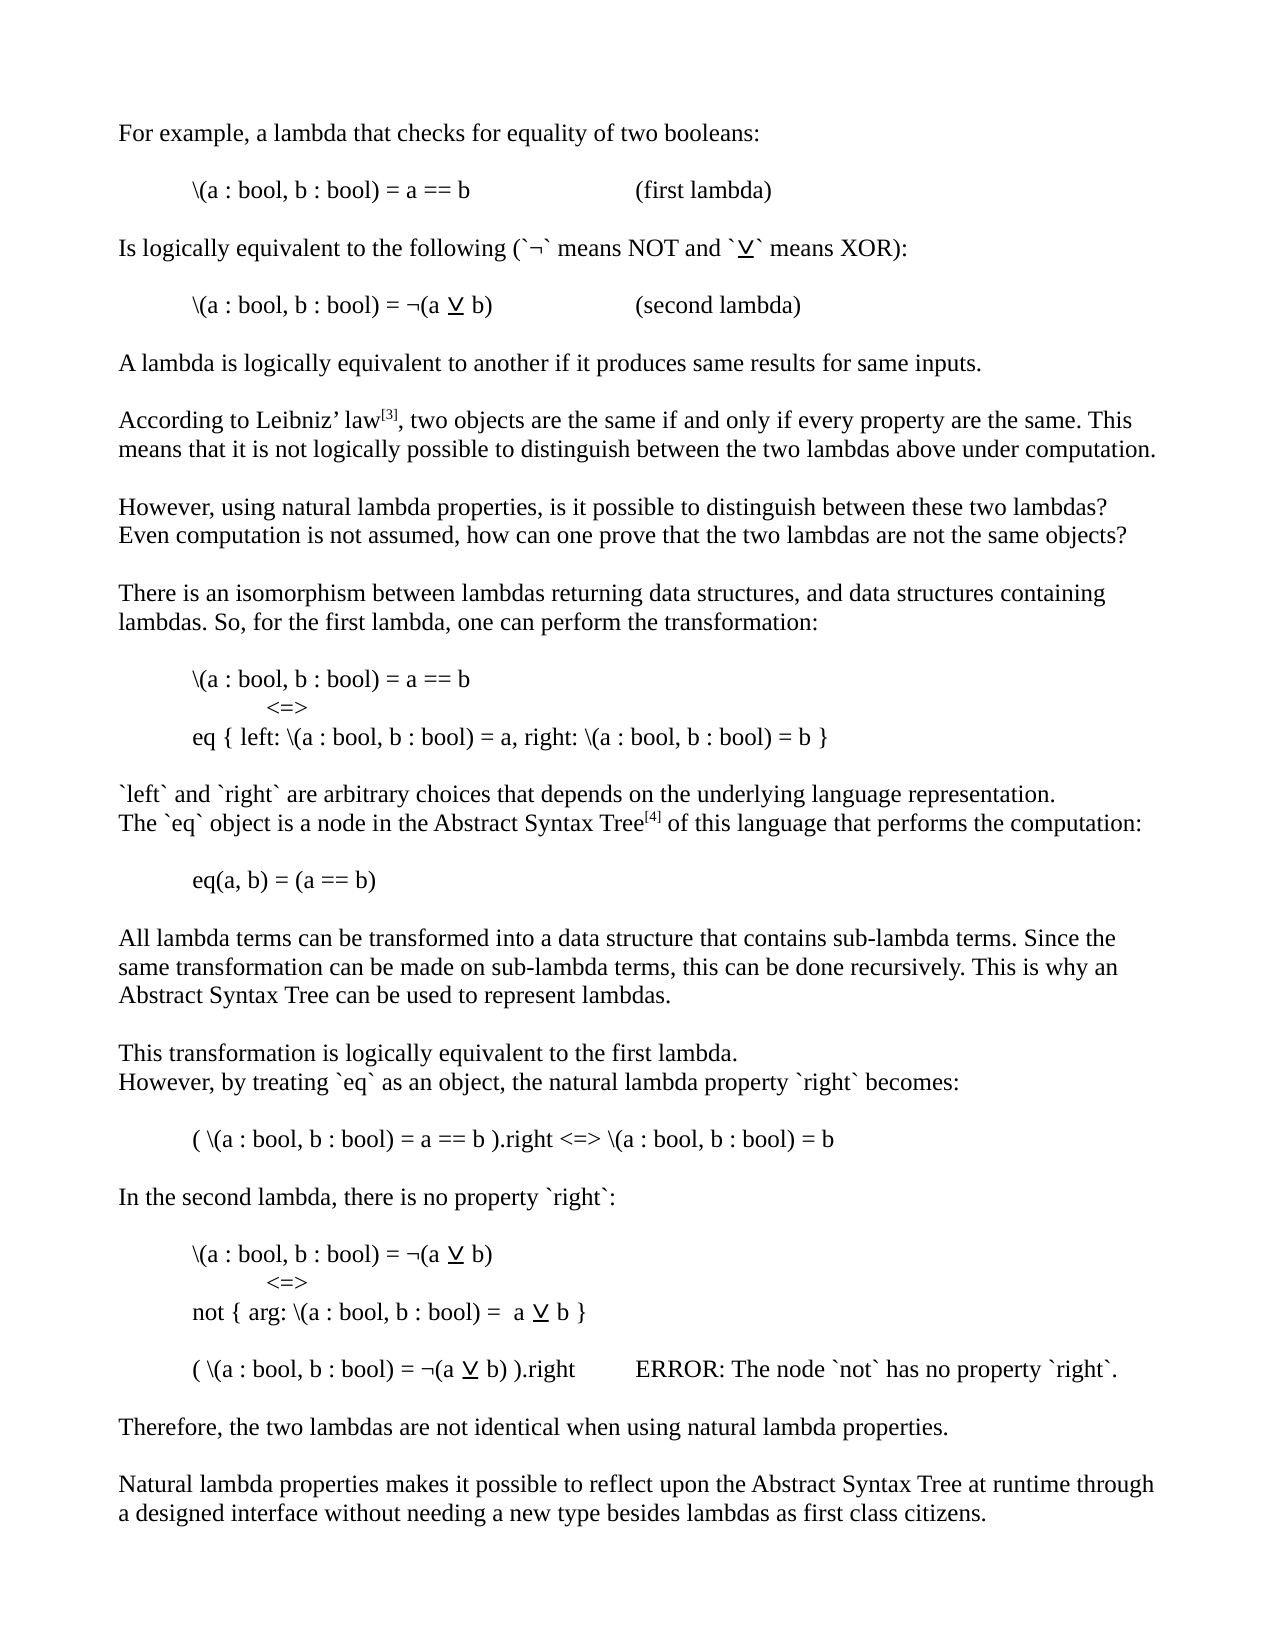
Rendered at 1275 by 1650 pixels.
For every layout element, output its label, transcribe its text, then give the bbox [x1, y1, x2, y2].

text All lambda terms can be transformed into a data structure that contains sub-lambda terms. Since the same transformation can be made on sub-lambda terms, this can be done recursively. This is why an Abstract Syntax Tree can be used to represent lambdas. [118, 923, 1157, 1009]
text \(a : bool, b : bool) = a == b (first lambda) [118, 176, 1157, 204]
text The `eq` object is a node in the Abstract Syntax Tree[4] of this language that performs the computation: [118, 808, 1157, 837]
text For example, a lambda that checks for equality of two booleans: [118, 118, 1157, 147]
text eq(a, b) = (a == b) [118, 866, 1157, 894]
text \(a : bool, b : bool) = a == b [118, 664, 1157, 693]
text ( \(a : bool, b : bool) = a == b ).right <=> \(a : bool, b : bool) = b [118, 1124, 1157, 1153]
text <=> [118, 693, 1157, 722]
text \(a : bool, b : bool) = ¬(a ⊻ b) [118, 1239, 1157, 1268]
text Natural lambda properties makes it possible to reflect upon the Abstract Syntax Tree at runtime through a designed interface without needing a new type besides lambdas as first class citizens. [118, 1469, 1157, 1527]
text eq { left: \(a : bool, b : bool) = a, right: \(a : bool, b : bool) = b } [118, 722, 1157, 751]
text not { arg: \(a : bool, b : bool) = a ⊻ b } [118, 1297, 1157, 1326]
text <=> [118, 1268, 1157, 1297]
text Is logically equivalent to the following (`¬` means NOT and `⊻` means XOR): [118, 233, 1157, 262]
text A lambda is logically equivalent to another if it produces same results for same inputs. [118, 348, 1157, 377]
text Therefore, the two lambdas are not identical when using natural lambda properties. [118, 1412, 1157, 1441]
text In the second lambda, there is no property `right`: [118, 1182, 1157, 1211]
text There is an isomorphism between lambdas returning data structures, and data structures containing lambdas. So, for the first lambda, one can perform the transformation: [118, 578, 1157, 636]
text `left` and `right` are arbitrary choices that depends on the underlying language representation. [118, 779, 1157, 808]
text According to Leibniz’ law[3], two objects are the same if and only if every property are the same. This means that it is not logically possible to distinguish between the two lambdas above under computation. [118, 406, 1157, 463]
text However, using natural lambda properties, is it possible to distinguish between these two lambdas? Even computation is not assumed, how can one prove that the two lambdas are not the same objects? [118, 492, 1157, 549]
text ( \(a : bool, b : bool) = ¬(a ⊻ b) ).right ERROR: The node `not` has no property `right`. [118, 1354, 1157, 1383]
text This transformation is logically equivalent to the first lambda. However, by treating `eq` as an object, the natural lambda property `right` becomes: [118, 1038, 1157, 1096]
text \(a : bool, b : bool) = ¬(a ⊻ b) (second lambda) [118, 291, 1157, 319]
